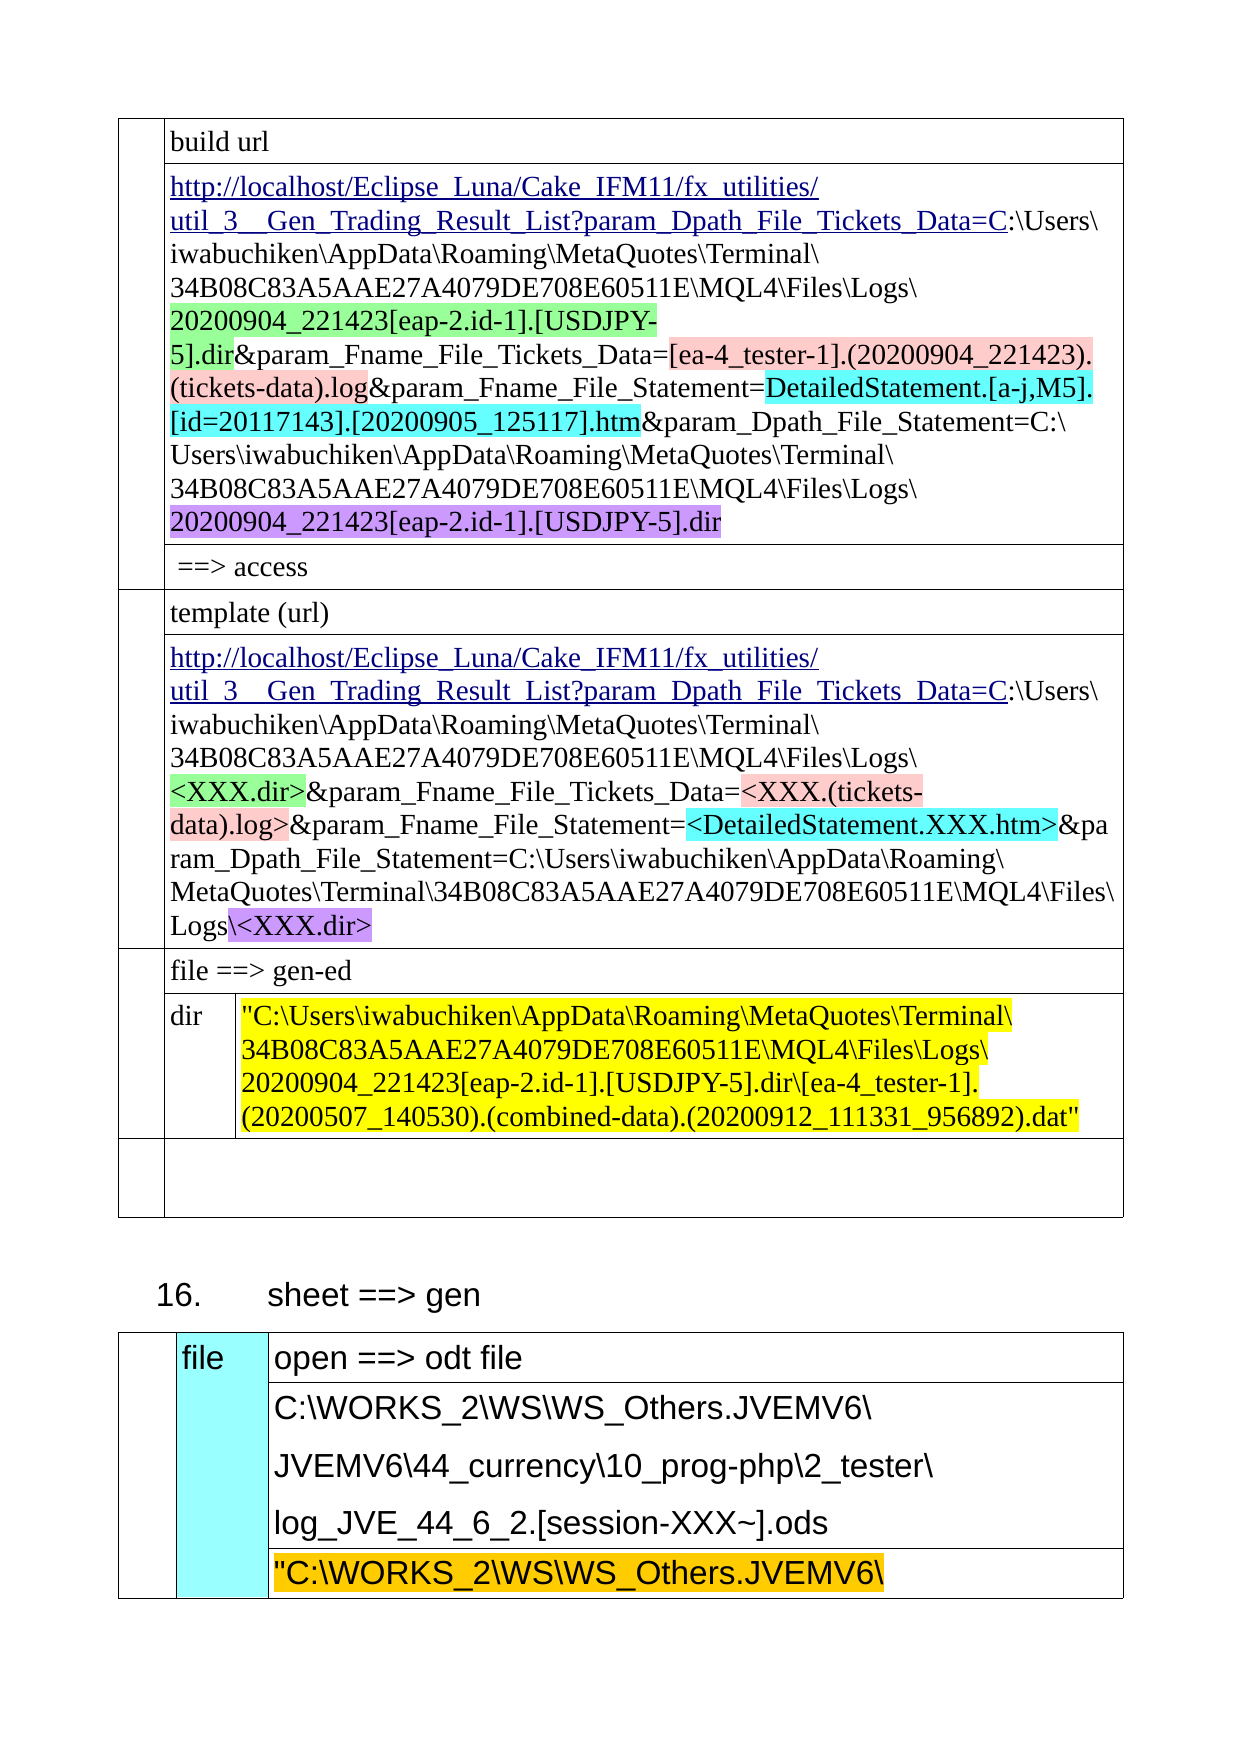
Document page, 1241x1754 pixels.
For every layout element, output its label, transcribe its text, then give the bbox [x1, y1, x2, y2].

table_cell [119, 949, 164, 1138]
table_cell "C:\Users\iwabuchiken\AppData\Roaming\MetaQuotes\Terminal\34B08C83A5AAE27A4079DE708E60511E\MQL4\Files\Logs\20200904_221423[eap-2.id-1].[USDJPY-5].dir\[ea-4_tester-1].(20200507_140530).(combined-data).(20200912_111331_956892).dat" [236, 994, 1123, 1138]
table_header file [177, 1333, 268, 1597]
table_cell C:\WORKS_2\WS\WS_Others.JVEMV6\JVEMV6\44_currency\10_prog-php\2_tester\log_JVE_44_6_2.[session-XXX~].ods [269, 1383, 1123, 1547]
table_cell ==> access [165, 545, 1123, 589]
table_cell template (url) [165, 590, 1123, 634]
table_cell dir [165, 994, 235, 1138]
table_cell [165, 1139, 1123, 1217]
table_cell "C:\WORKS_2\WS\WS_Others.JVEMV6\ [269, 1549, 1123, 1597]
table_header open ==> odt file [269, 1333, 1123, 1382]
table_cell file ==> gen-ed [165, 949, 1123, 992]
list sheet ==> gen [156, 1274, 1122, 1313]
table_cell [119, 590, 164, 947]
table_cell [119, 1139, 164, 1217]
table_cell [119, 119, 164, 589]
table_cell http://localhost/Eclipse_Luna/Cake_IFM11/fx_utilities/util_3__Gen_Trading_Result_List?param_Dpath_File_Tickets_Data=C:\Users\iwabuchiken\AppData\Roaming\MetaQuotes\Terminal\34B08C83A5AAE27A4079DE708E60511E\MQL4\Files\Logs\<XXX.dir>&param_Fname_File_Tickets_Data=<XXX.(tickets-data).log>&param_Fname_File_Statement=<DetailedStatement.XXX.htm>&param_Dpath_File_Statement=C:\Users\iwabuchiken\AppData\Roaming\MetaQuotes\Terminal\34B08C83A5AAE27A4079DE708E60511E\MQL4\Files\Logs\<XXX.dir> [165, 635, 1123, 947]
table_cell http://localhost/Eclipse_Luna/Cake_IFM11/fx_utilities/util_3__Gen_Trading_Result_List?param_Dpath_File_Tickets_Data=C:\Users\iwabuchiken\AppData\Roaming\MetaQuotes\Terminal\34B08C83A5AAE27A4079DE708E60511E\MQL4\Files\Logs\20200904_221423[eap-2.id-1].[USDJPY-5].dir&param_Fname_File_Tickets_Data=[ea-4_tester-1].(20200904_221423).(tickets-data).log&param_Fname_File_Statement=DetailedStatement.[a-j,M5].[id=20117143].[20200905_125117].htm&param_Dpath_File_Statement=C:\Users\iwabuchiken\AppData\Roaming\MetaQuotes\Terminal\34B08C83A5AAE27A4079DE708E60511E\MQL4\Files\Logs\20200904_221423[eap-2.id-1].[USDJPY-5].dir [165, 164, 1123, 544]
table_header [119, 1333, 176, 1597]
table_cell build url [165, 119, 1123, 163]
